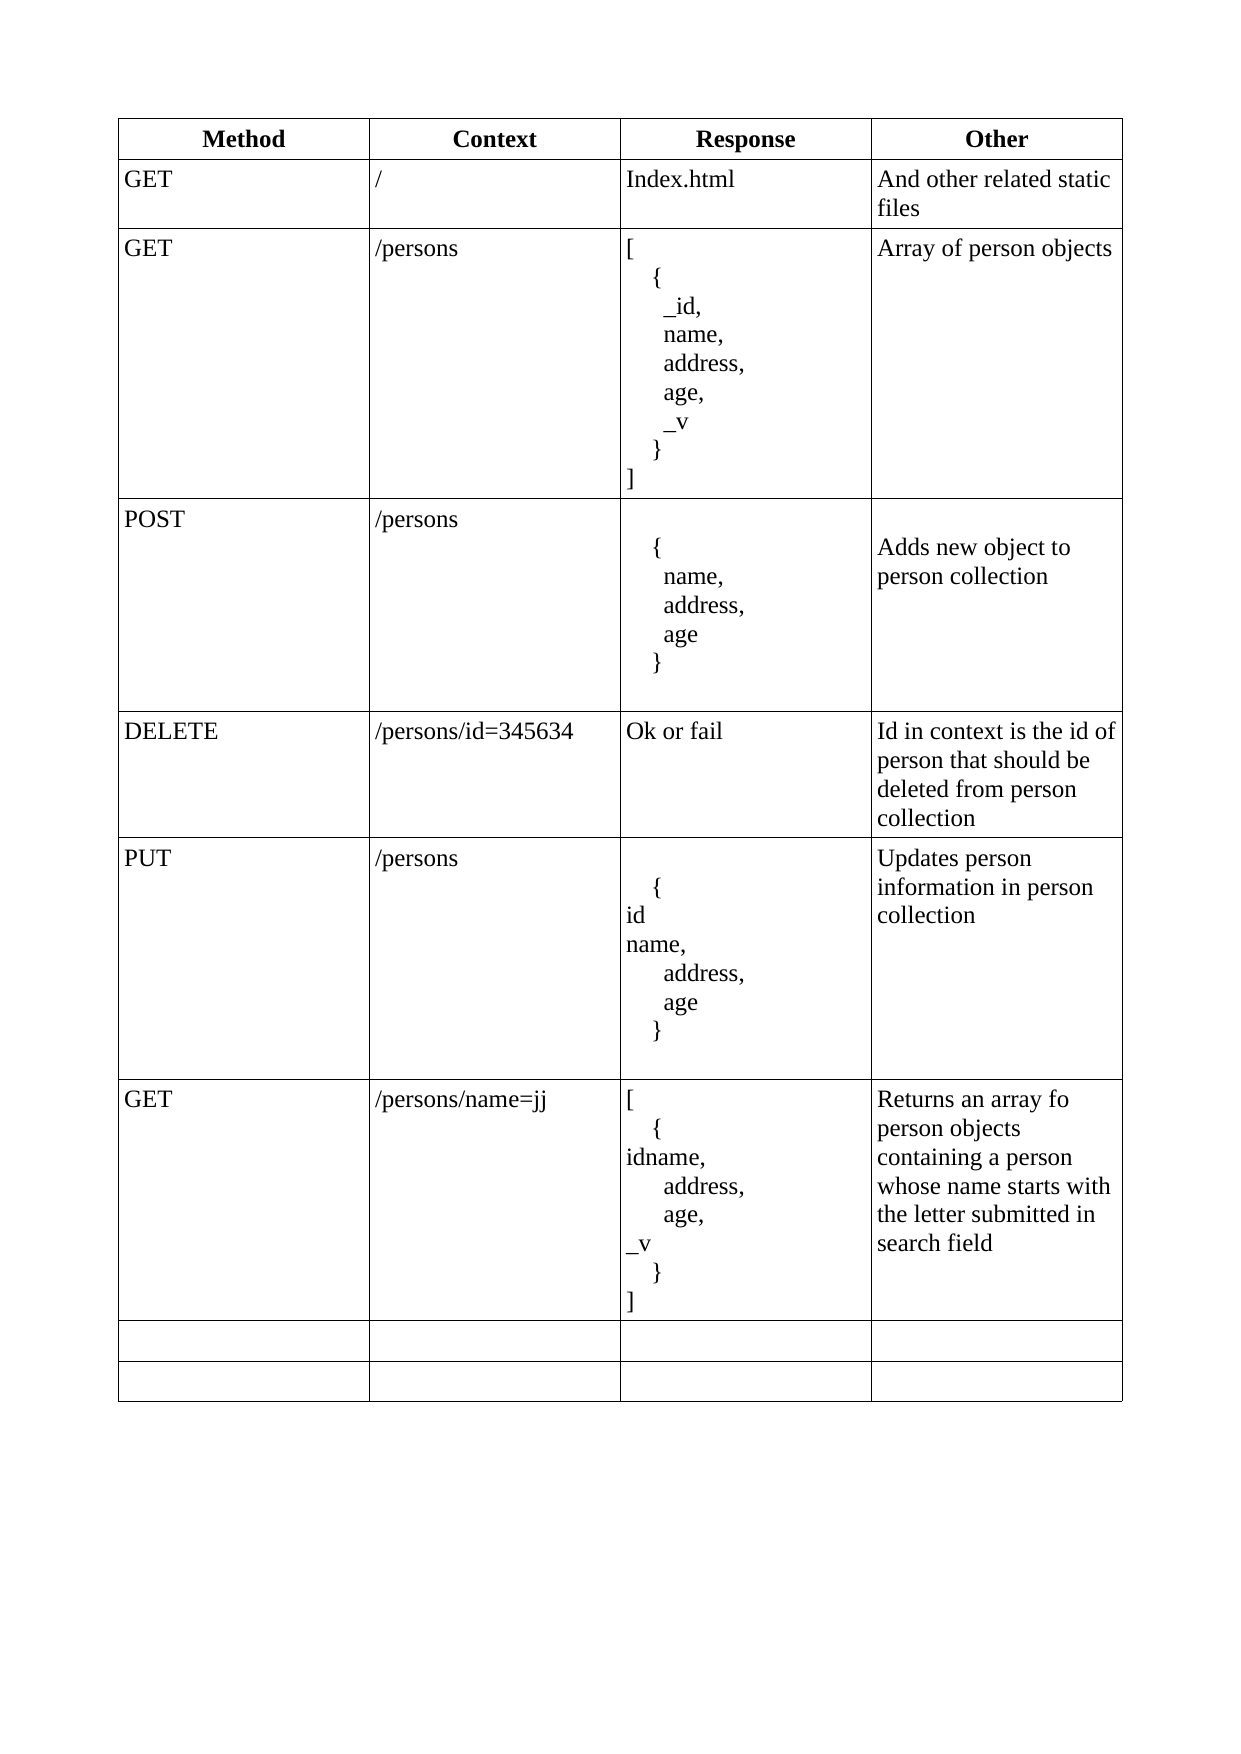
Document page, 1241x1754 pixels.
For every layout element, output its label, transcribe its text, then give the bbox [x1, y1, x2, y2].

table_cell [119, 1321, 369, 1361]
table_header Other [872, 119, 1122, 158]
table_cell Adds new object to person collection [872, 499, 1122, 711]
table_cell { id name, address, age } [621, 838, 871, 1079]
table_cell PUT [119, 838, 369, 1079]
table_cell [872, 1362, 1122, 1401]
table_cell [872, 1321, 1122, 1361]
table_cell [621, 1362, 871, 1401]
table_cell GET [119, 160, 369, 227]
table_cell /persons [370, 229, 620, 498]
table_cell / [370, 160, 620, 227]
table_cell { name, address, age } [621, 499, 871, 711]
table_cell And other related static files [872, 160, 1122, 227]
table_cell GET [119, 229, 369, 498]
table_cell /persons/id=345634 [370, 712, 620, 837]
table_header Method [119, 119, 369, 158]
table_cell Ok or fail [621, 712, 871, 837]
table_cell [119, 1362, 369, 1401]
table_cell Index.html [621, 160, 871, 227]
table_cell Returns an array fo person objects containing a person whose name starts with the letter submitted in search field [872, 1080, 1122, 1320]
table_cell Array of person objects [872, 229, 1122, 498]
table_cell DELETE [119, 712, 369, 837]
table_cell GET [119, 1080, 369, 1320]
table_cell [370, 1321, 620, 1361]
table_header Context [370, 119, 620, 158]
table_cell Id in context is the id of person that should be deleted from person collection [872, 712, 1122, 837]
table_cell [ { _id, name, address, age, _v } ] [621, 229, 871, 498]
table_cell Updates person information in person collection [872, 838, 1122, 1079]
table_cell /persons/name=jj [370, 1080, 620, 1320]
table_cell POST [119, 499, 369, 711]
table_cell /persons [370, 499, 620, 711]
table_cell /persons [370, 838, 620, 1079]
table_cell [621, 1321, 871, 1361]
table_cell [370, 1362, 620, 1401]
table_cell [ { idname, address, age, _v } ] [621, 1080, 871, 1320]
table_header Response [621, 119, 871, 158]
